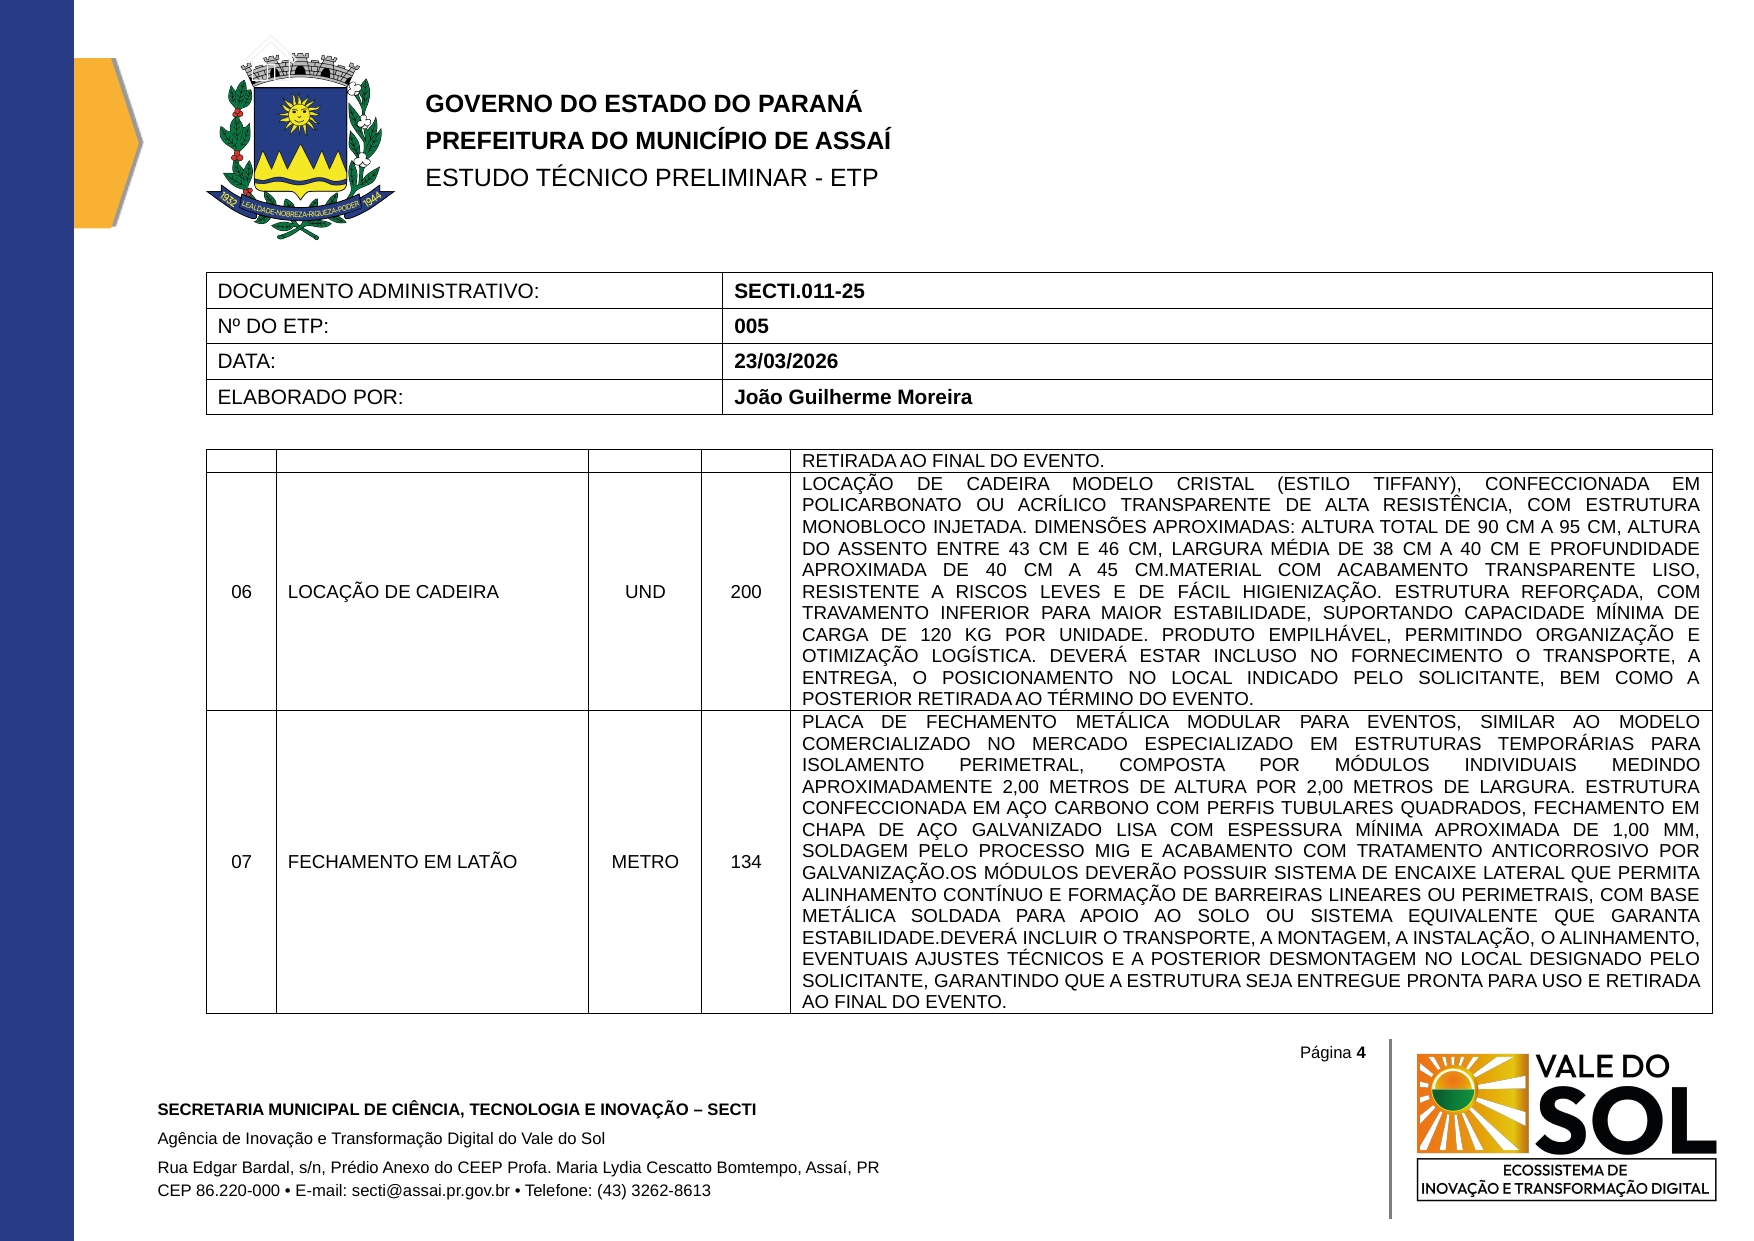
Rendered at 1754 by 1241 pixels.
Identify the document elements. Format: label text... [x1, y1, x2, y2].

picture [1411, 1048, 1722, 1210]
table_cell [589, 450, 701, 472]
table_cell [702, 450, 790, 472]
picture [248, 47, 263, 60]
table_cell METRO [589, 711, 701, 1013]
table_cell [277, 450, 588, 472]
picture [254, 47, 288, 79]
table_cell 07 [207, 711, 276, 1013]
table_cell RETIRADA AO FINAL DO EVENTO. [791, 450, 1712, 472]
picture [203, 47, 398, 246]
table_cell 06 [207, 473, 276, 710]
table_cell FECHAMENTO EM LATÃO [277, 711, 588, 1013]
table_cell LOCAÇÃO DE CADEIRA MODELO CRISTAL (ESTILO TIFFANY), CONFECCIONADA EM POLICARBONATO OU ACRÍLICO TRANSPARENTE DE ALTA RESISTÊNCIA, COM ESTRUTURA MONOBLOCO INJETADA. DIMENSÕES APROXIMADAS: ALTURA TOTAL DE 90 CM A 95 CM, ALTURA DO ASSENTO ENTRE 43 CM E 46 CM, LARGURA MÉDIA DE 38 CM A 40 CM E PROFUNDIDADE APROXIMADA DE 40 CM A 45 CM.MATERIAL COM ACABAMENTO TRANSPARENTE LISO, RESISTENTE A RISCOS LEVES E DE FÁCIL HIGIENIZAÇÃO. ESTRUTURA REFORÇADA, COM TRAVAMENTO INFERIOR PARA MAIOR ESTABILIDADE, SUPORTANDO CAPACIDADE MÍNIMA DE CARGA DE 120 KG POR UNIDADE. PRODUTO EMPILHÁVEL, PERMITINDO ORGANIZAÇÃO E OTIMIZAÇÃO LOGÍSTICA. DEVERÁ ESTAR INCLUSO NO FORNECIMENTO O TRANSPORTE, A ENTREGA, O POSICIONAMENTO NO LOCAL INDICADO PELO SOLICITANTE, BEM COMO A POSTERIOR RETIRADA AO TÉRMINO DO EVENTO. [791, 473, 1712, 710]
table_cell [207, 450, 276, 472]
table_cell LOCAÇÃO DE CADEIRA [277, 473, 588, 710]
table_cell 134 [702, 711, 790, 1013]
table_cell PLACA DE FECHAMENTO METÁLICA MODULAR PARA EVENTOS, SIMILAR AO MODELO COMERCIALIZADO NO MERCADO ESPECIALIZADO EM ESTRUTURAS TEMPORÁRIAS PARA ISOLAMENTO PERIMETRAL, COMPOSTA POR MÓDULOS INDIVIDUAIS MEDINDO APROXIMADAMENTE 2,00 METROS DE ALTURA POR 2,00 METROS DE LARGURA. ESTRUTURA CONFECCIONADA EM AÇO CARBONO COM PERFIS TUBULARES QUADRADOS, FECHAMENTO EM CHAPA DE AÇO GALVANIZADO LISA COM ESPESSURA MÍNIMA APROXIMADA DE 1,00 MM, SOLDAGEM PELO PROCESSO MIG E ACABAMENTO COM TRATAMENTO ANTICORROSIVO POR GALVANIZAÇÃO.OS MÓDULOS DEVERÃO POSSUIR SISTEMA DE ENCAIXE LATERAL QUE PERMITA ALINHAMENTO CONTÍNUO E FORMAÇÃO DE BARREIRAS LINEARES OU PERIMETRAIS, COM BASE METÁLICA SOLDADA PARA APOIO AO SOLO OU SISTEMA EQUIVALENTE QUE GARANTA ESTABILIDADE.DEVERÁ INCLUIR O TRANSPORTE, A MONTAGEM, A INSTALAÇÃO, O ALINHAMENTO, EVENTUAIS AJUSTES TÉCNICOS E A POSTERIOR DESMONTAGEM NO LOCAL DESIGNADO PELO SOLICITANTE, GARANTINDO QUE A ESTRUTURA SEJA ENTREGUE PRONTA PARA USO E RETIRADA AO FINAL DO EVENTO. [791, 711, 1712, 1013]
picture [279, 47, 294, 60]
table_cell 200 [702, 473, 790, 710]
table_cell UND [589, 473, 701, 710]
